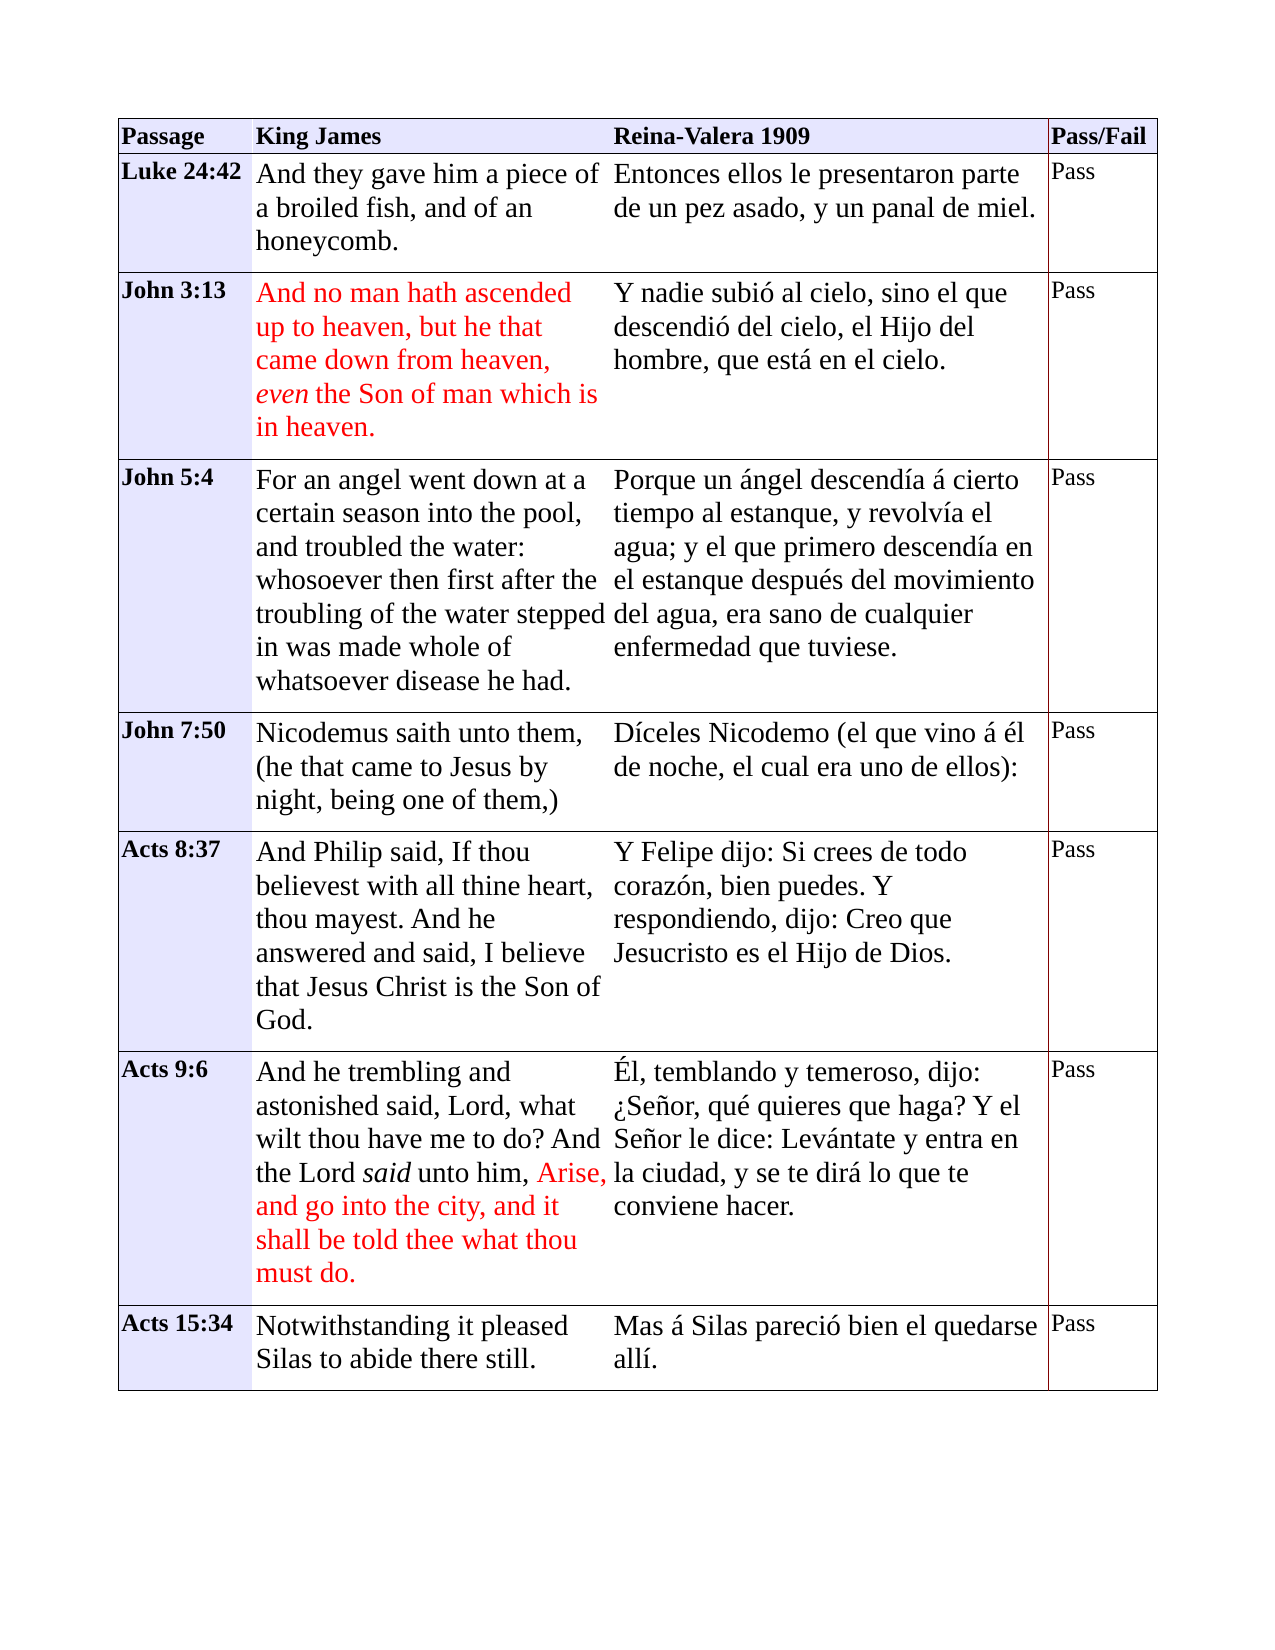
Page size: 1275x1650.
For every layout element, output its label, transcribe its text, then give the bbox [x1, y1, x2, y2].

table_cell Pass [1049, 1052, 1157, 1305]
table_cell And no man hath ascended up to heaven, but he that came down from heaven, even the Son of man which is in heaven. [253, 273, 610, 459]
table_cell Díceles Nicodemo (el que vino á él de noche, el cual era uno de ellos): [610, 713, 1048, 831]
table_cell And Philip said, If thou believest with all thine heart, thou mayest. And he answered and said, I believe that Jesus Christ is the Son of God. [253, 832, 610, 1051]
table_cell John 7:50 [119, 713, 252, 831]
table_header Passage [119, 119, 252, 153]
table_cell Pass [1049, 713, 1157, 831]
table_cell Nicodemus saith unto them, (he that came to Jesus by night, being one of them,) [253, 713, 610, 831]
table_cell Mas á Silas pareció bien el quedarse allí. [610, 1306, 1048, 1390]
table_cell John 3:13 [119, 273, 252, 459]
table_cell Él, temblando y temeroso, dijo: ¿Señor, qué quieres que haga? Y el Señor le dice: Levántate y entra en la ciudad, y se te dirá lo que te conviene hacer. [610, 1052, 1048, 1305]
table_cell For an angel went down at a certain season into the pool, and troubled the water: whosoever then first after the troubling of the water stepped in was made whole of whatsoever disease he had. [253, 460, 610, 712]
table_cell John 5:4 [119, 460, 252, 712]
table_cell Notwithstanding it pleased Silas to abide there still. [253, 1306, 610, 1390]
table_header Reina-Valera 1909 [610, 119, 1048, 153]
table_cell Y nadie subió al cielo, sino el que descendió del cielo, el Hijo del hombre, que está en el cielo. [610, 273, 1048, 459]
table_cell Y Felipe dijo: Si crees de todo corazón, bien puedes. Y respondiendo, dijo: Creo que Jesucristo es el Hijo de Dios. [610, 832, 1048, 1051]
table_header Pass/Fail [1049, 119, 1157, 153]
table_cell Acts 9:6 [119, 1052, 252, 1305]
table_cell Entonces ellos le presentaron parte de un pez asado, y un panal de miel. [610, 154, 1048, 272]
table_cell Pass [1049, 273, 1157, 459]
table_cell Acts 8:37 [119, 832, 252, 1051]
table_header King James [253, 119, 610, 153]
table_cell Pass [1049, 460, 1157, 712]
table_cell Acts 15:34 [119, 1306, 252, 1390]
table_cell And he trembling and astonished said, Lord, what wilt thou have me to do? And the Lord said unto him, Arise, and go into the city, and it shall be told thee what thou must do. [253, 1052, 610, 1305]
table_cell Pass [1049, 1306, 1157, 1390]
table_cell Porque un ángel descendía á cierto tiempo al estanque, y revolvía el agua; y el que primero descendía en el estanque después del movimiento del agua, era sano de cualquier enfermedad que tuviese. [610, 460, 1048, 712]
table_cell Luke 24:42 [119, 154, 252, 272]
table_cell Pass [1049, 154, 1157, 272]
table_cell And they gave him a piece of a broiled fish, and of an honeycomb. [253, 154, 610, 272]
table_cell Pass [1049, 832, 1157, 1051]
